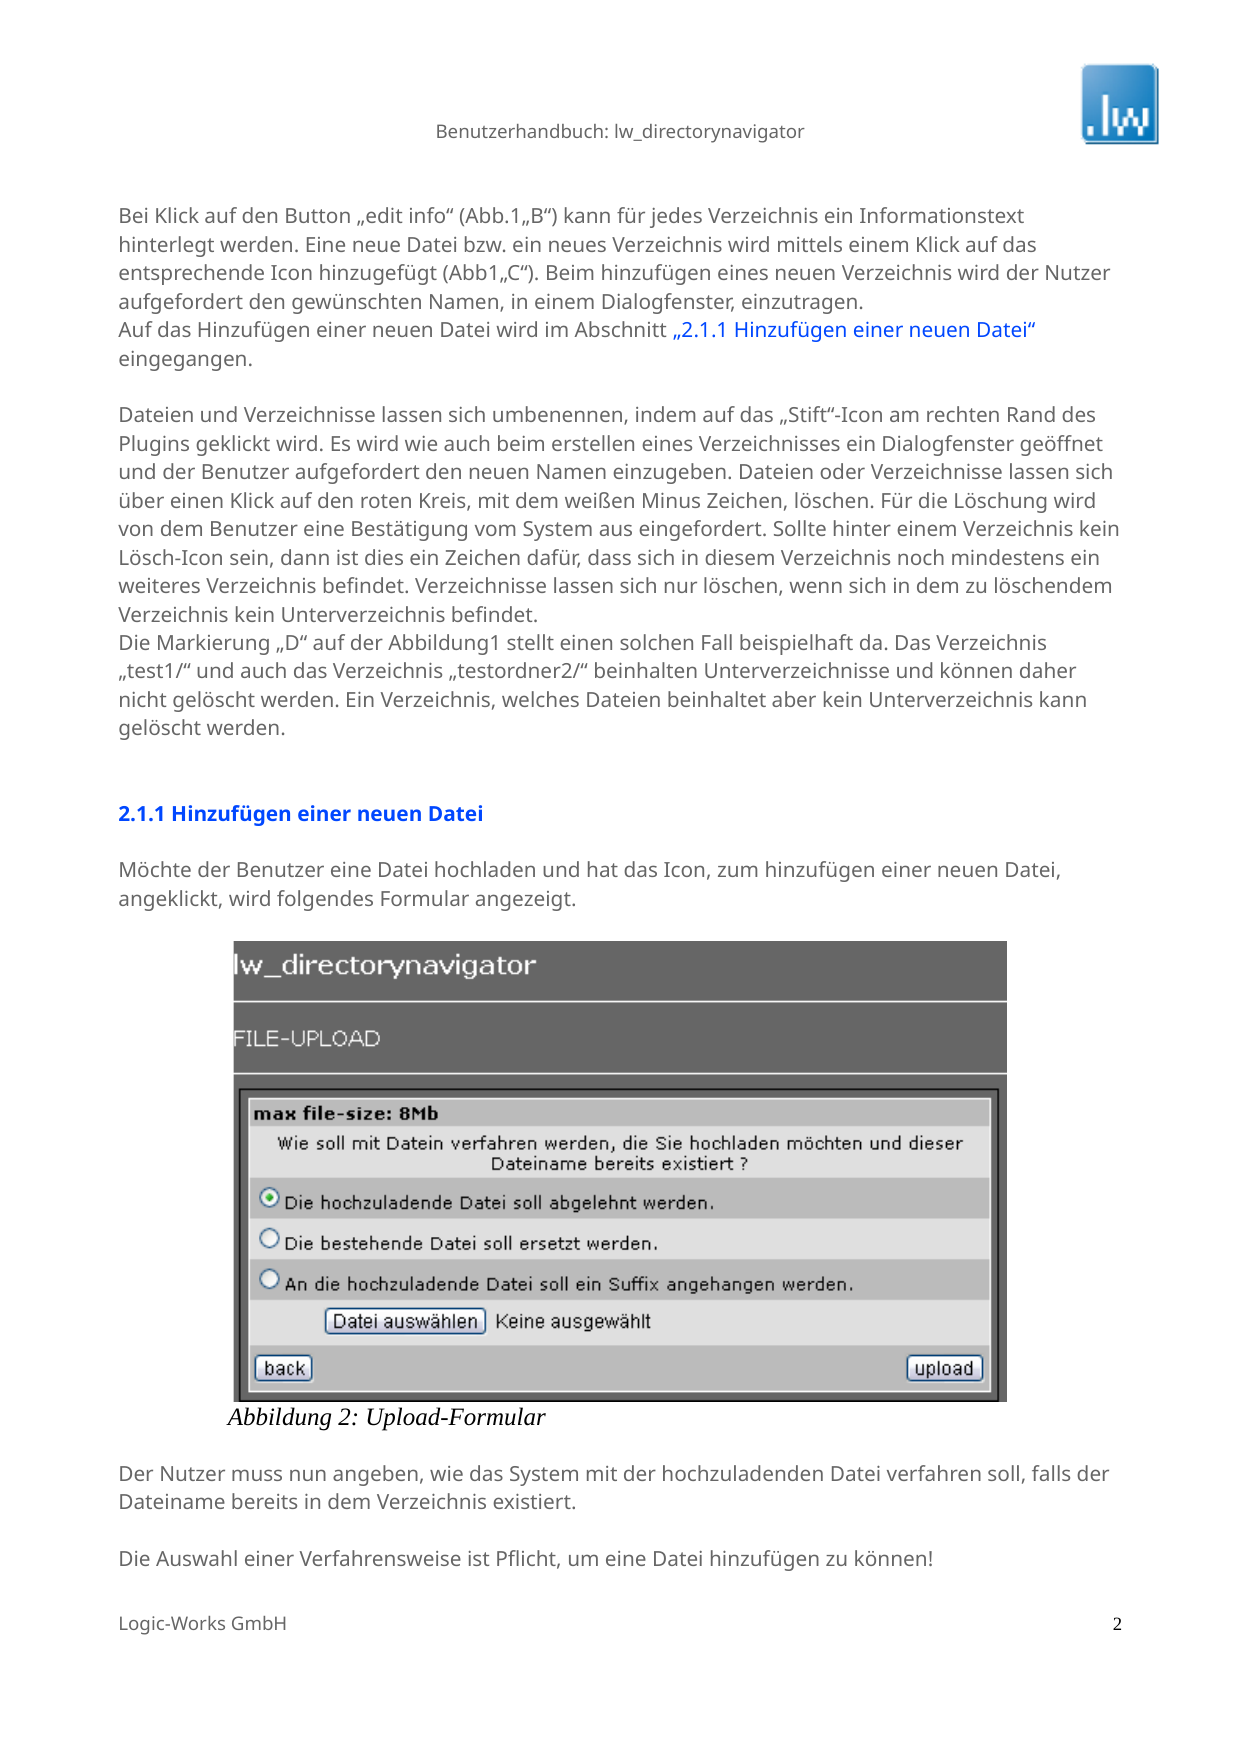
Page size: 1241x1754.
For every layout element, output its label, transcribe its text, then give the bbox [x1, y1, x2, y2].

text 2.1.1 Hinzufügen einer neuen Datei [118, 799, 1122, 827]
picture [233, 941, 1007, 1402]
text Die Markierung „D“ auf der Abbildung1 stellt einen solchen Fall beispielhaft da. Das Verzeichnis „test1/“ und auch das Verzeichnis „testordner2/“ beinhalten Unterverzeichnisse und können daher nicht gelöscht werden. Ein Verzeichnis, welches Dateien beinhaltet aber kein Unterverzeichnis kann gelöscht werden. [118, 628, 1122, 742]
text Möchte der Benutzer eine Datei hochladen und hat das Icon, zum hinzufügen einer neuen Datei, angeklickt, wird folgendes Formular angezeigt. [118, 856, 1122, 912]
text Abbildung 2: Upload-Formular [228, 953, 1013, 1431]
text Der Nutzer muss nun angeben, wie das System mit der hochzuladenden Datei verfahren soll, falls der Dateiname bereits in dem Verzeichnis existiert. [118, 1459, 1122, 1516]
text Bei Klick auf den Button „edit info“ (Abb.1„B“) kann für jedes Verzeichnis ein Informationstext hinterlegt werden. Eine neue Datei bzw. ein neues Verzeichnis wird mittels einem Klick auf das entsprechende Icon hinzugefügt (Abb1„C“). Beim hinzufügen eines neuen Verzeichnis wird der Nutzer aufgefordert den gewünschten Namen, in einem Dialogfenster, einzutragen. [118, 202, 1122, 315]
text Auf das Hinzufügen einer neuen Datei wird im Abschnitt „2.1.1 Hinzufügen einer neuen Datei“ eingegangen. [118, 315, 1122, 372]
text Die Auswahl einer Verfahrensweise ist Pflicht, um eine Datei hinzufügen zu können! [118, 1544, 1122, 1573]
text Dateien und Verzeichnisse lassen sich umbenennen, indem auf das „Stift“-Icon am rechten Rand des Plugins geklickt wird. Es wird wie auch beim erstellen eines Verzeichnisses ein Dialogfenster geöffnet und der Benutzer aufgefordert den neuen Namen einzugeben. Dateien oder Verzeichnisse lassen sich über einen Klick auf den roten Kreis, mit dem weißen Minus Zeichen, löschen. Für die Löschung wird von dem Benutzer eine Bestätigung vom System aus eingefordert. Sollte hinter einem Verzeichnis kein Lösch-Icon sein, dann ist dies ein Zeichen dafür, dass sich in diesem Verzeichnis noch mindestens ein weiteres Verzeichnis befindet. Verzeichnisse lassen sich nur löschen, wenn sich in dem zu löschendem Verzeichnis kein Unterverzeichnis befindet. [118, 401, 1122, 628]
